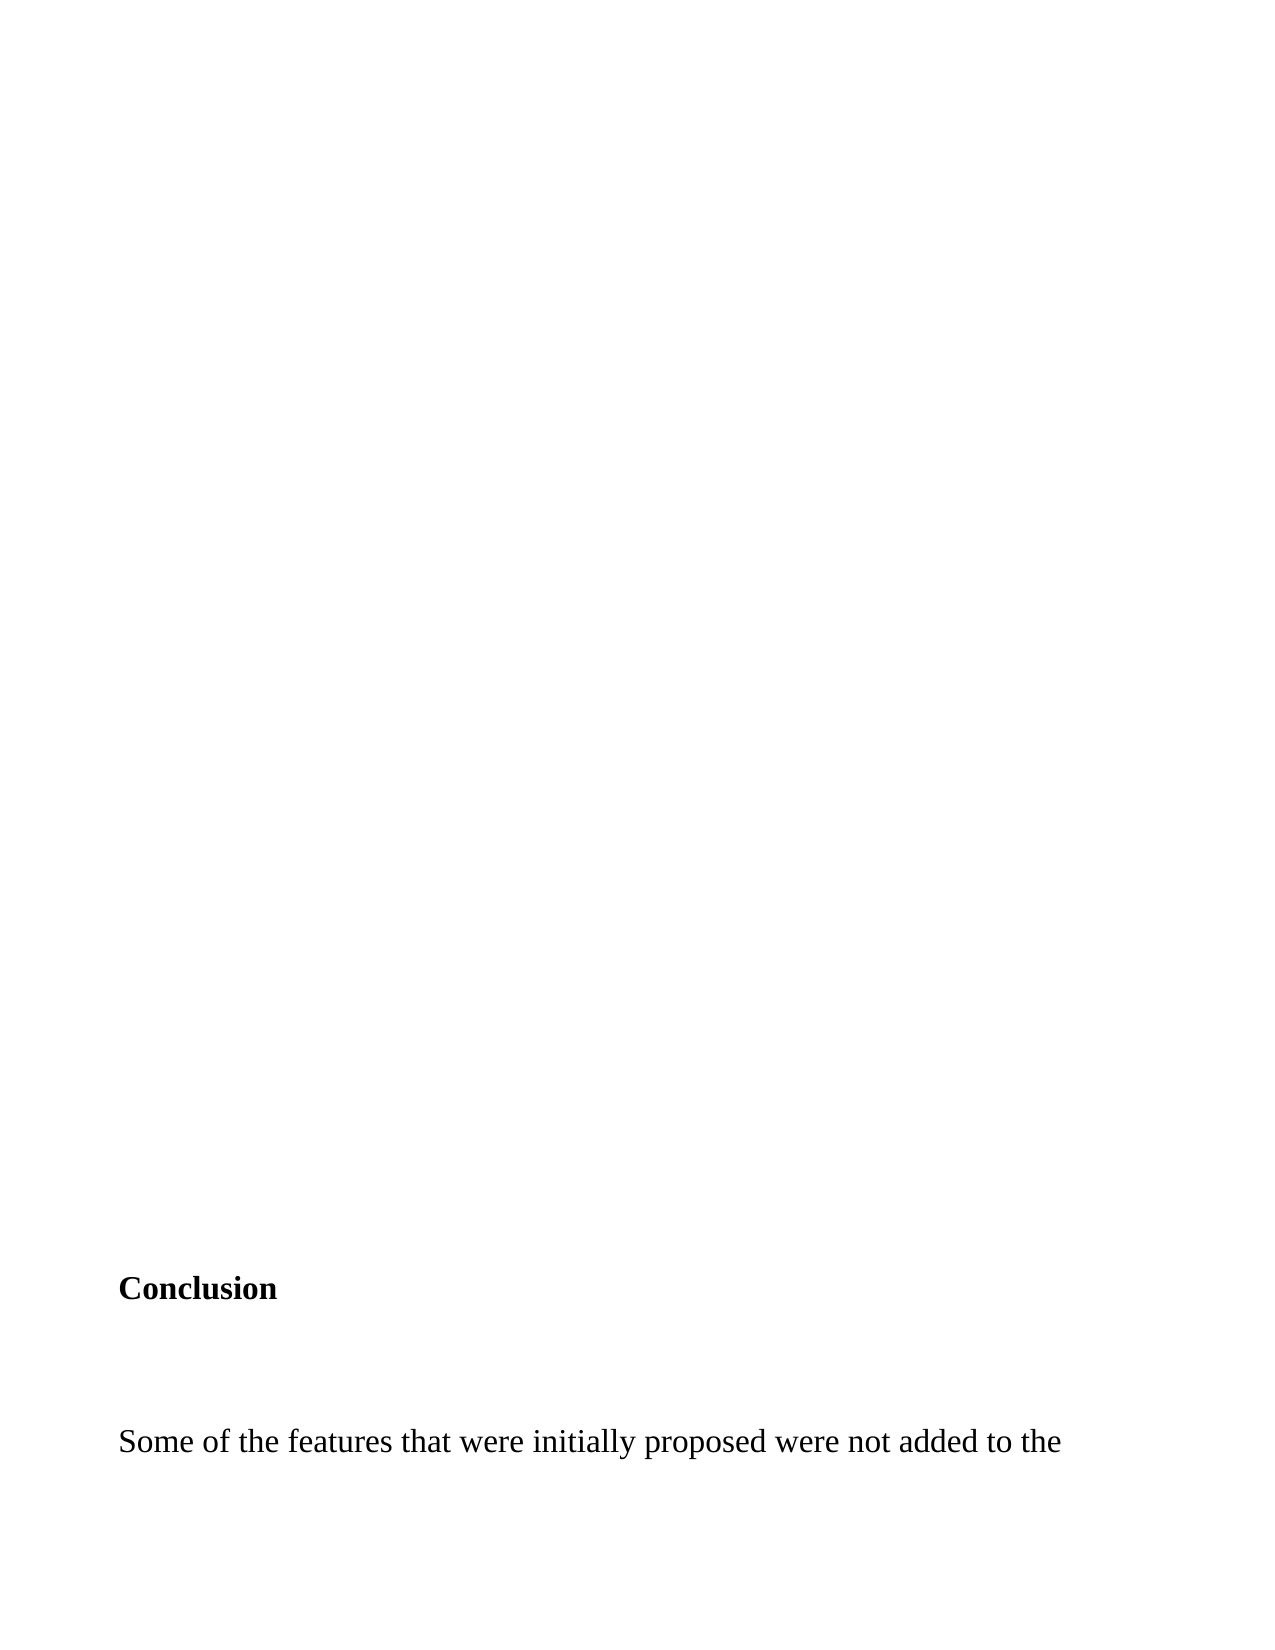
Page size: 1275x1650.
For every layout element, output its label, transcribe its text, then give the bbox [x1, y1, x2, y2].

text Conclusion [118, 1268, 1157, 1306]
text Some of the features that were initially proposed were not added to the [118, 1421, 1157, 1460]
